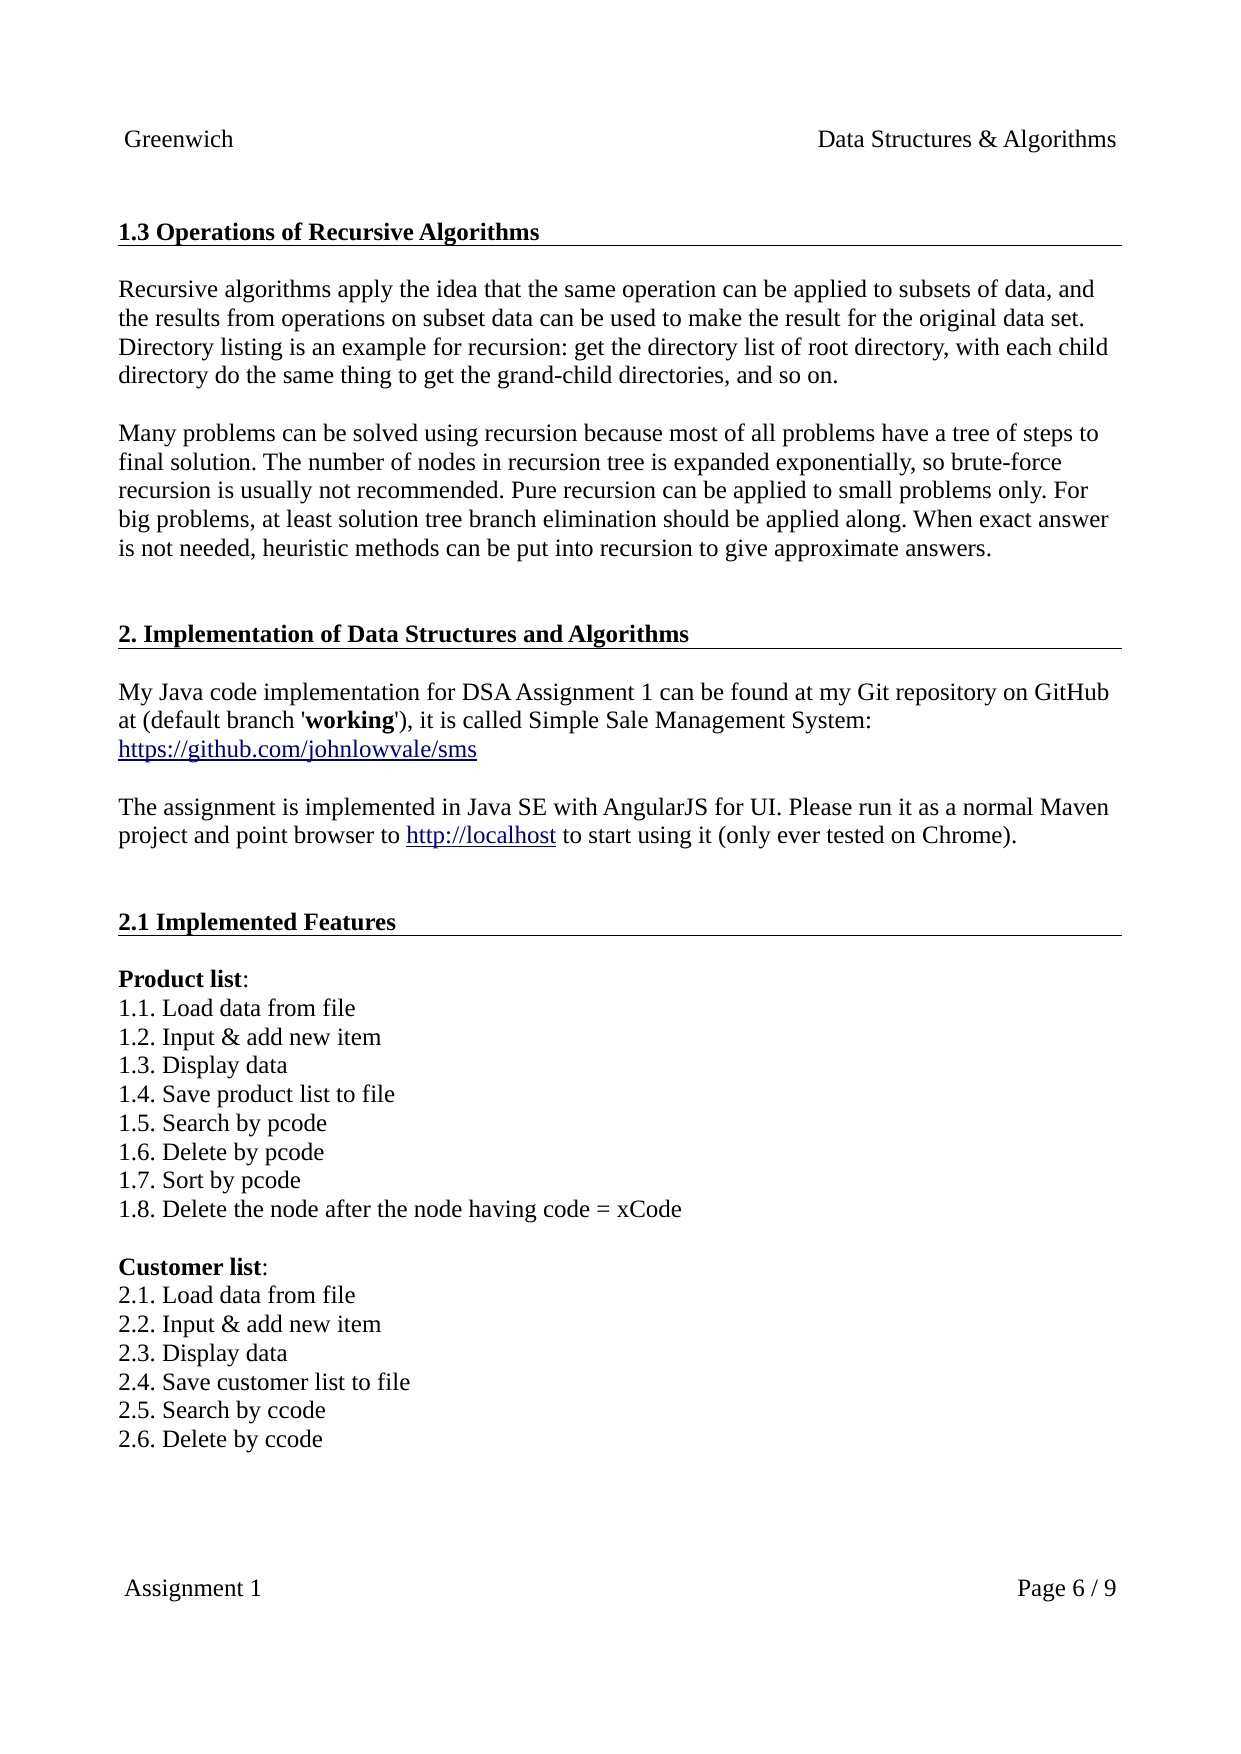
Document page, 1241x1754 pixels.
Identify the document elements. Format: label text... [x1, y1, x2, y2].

text 2.1. Load data from file [118, 1281, 1122, 1309]
text 1.5. Search by pcode [118, 1108, 1122, 1137]
text 2.5. Search by ccode [118, 1396, 1122, 1424]
subtitle 1.3 Operations of Recursive Algorithms [118, 217, 1122, 245]
text https://github.com/johnlowvale/sms [118, 734, 1122, 763]
text 1.8. Delete the node after the node having code = xCode [118, 1194, 1122, 1223]
text 1.1. Load data from file [118, 993, 1122, 1022]
text Recursive algorithms apply the idea that the same operation can be applied to subsets of data, and the results from operations on subset data can be used to make the result for the original data set. Directory listing is an example for recursion: get the directory list of root directory, with each child directory do the same thing to get the grand-child directories, and so on. [118, 274, 1122, 389]
text 1.7. Sort by pcode [118, 1166, 1122, 1194]
text 1.3. Display data [118, 1051, 1122, 1079]
text 1.6. Delete by pcode [118, 1137, 1122, 1166]
subtitle 2. Implementation of Data Structures and Algorithms [118, 619, 1122, 648]
text The assignment is implemented in Java SE with AngularJS for UI. Please run it as a normal Maven project and point browser to http://localhost to start using it (only ever tested on Chrome). [118, 792, 1122, 849]
text 2.4. Save customer list to file [118, 1367, 1122, 1396]
subtitle 2.1 Implemented Features [118, 907, 1122, 935]
text 2.3. Display data [118, 1338, 1122, 1367]
text 1.2. Input & add new item [118, 1022, 1122, 1051]
text 1.4. Save product list to file [118, 1079, 1122, 1108]
text Many problems can be solved using recursion because most of all problems have a tree of steps to final solution. The number of nodes in recursion tree is expanded exponentially, so brute-force recursion is usually not recommended. Pure recursion can be applied to small problems only. For big problems, at least solution tree branch elimination should be applied along. When exact answer is not needed, heuristic methods can be put into recursion to give approximate answers. [118, 418, 1122, 562]
text Customer list: [118, 1252, 1122, 1281]
text 2.2. Input & add new item [118, 1309, 1122, 1338]
text Product list: [118, 964, 1122, 993]
text My Java code implementation for DSA Assignment 1 can be found at my Git repository on GitHub at (default branch 'working'), it is called Simple Sale Management System: [118, 677, 1122, 734]
text 2.6. Delete by ccode [118, 1424, 1122, 1453]
